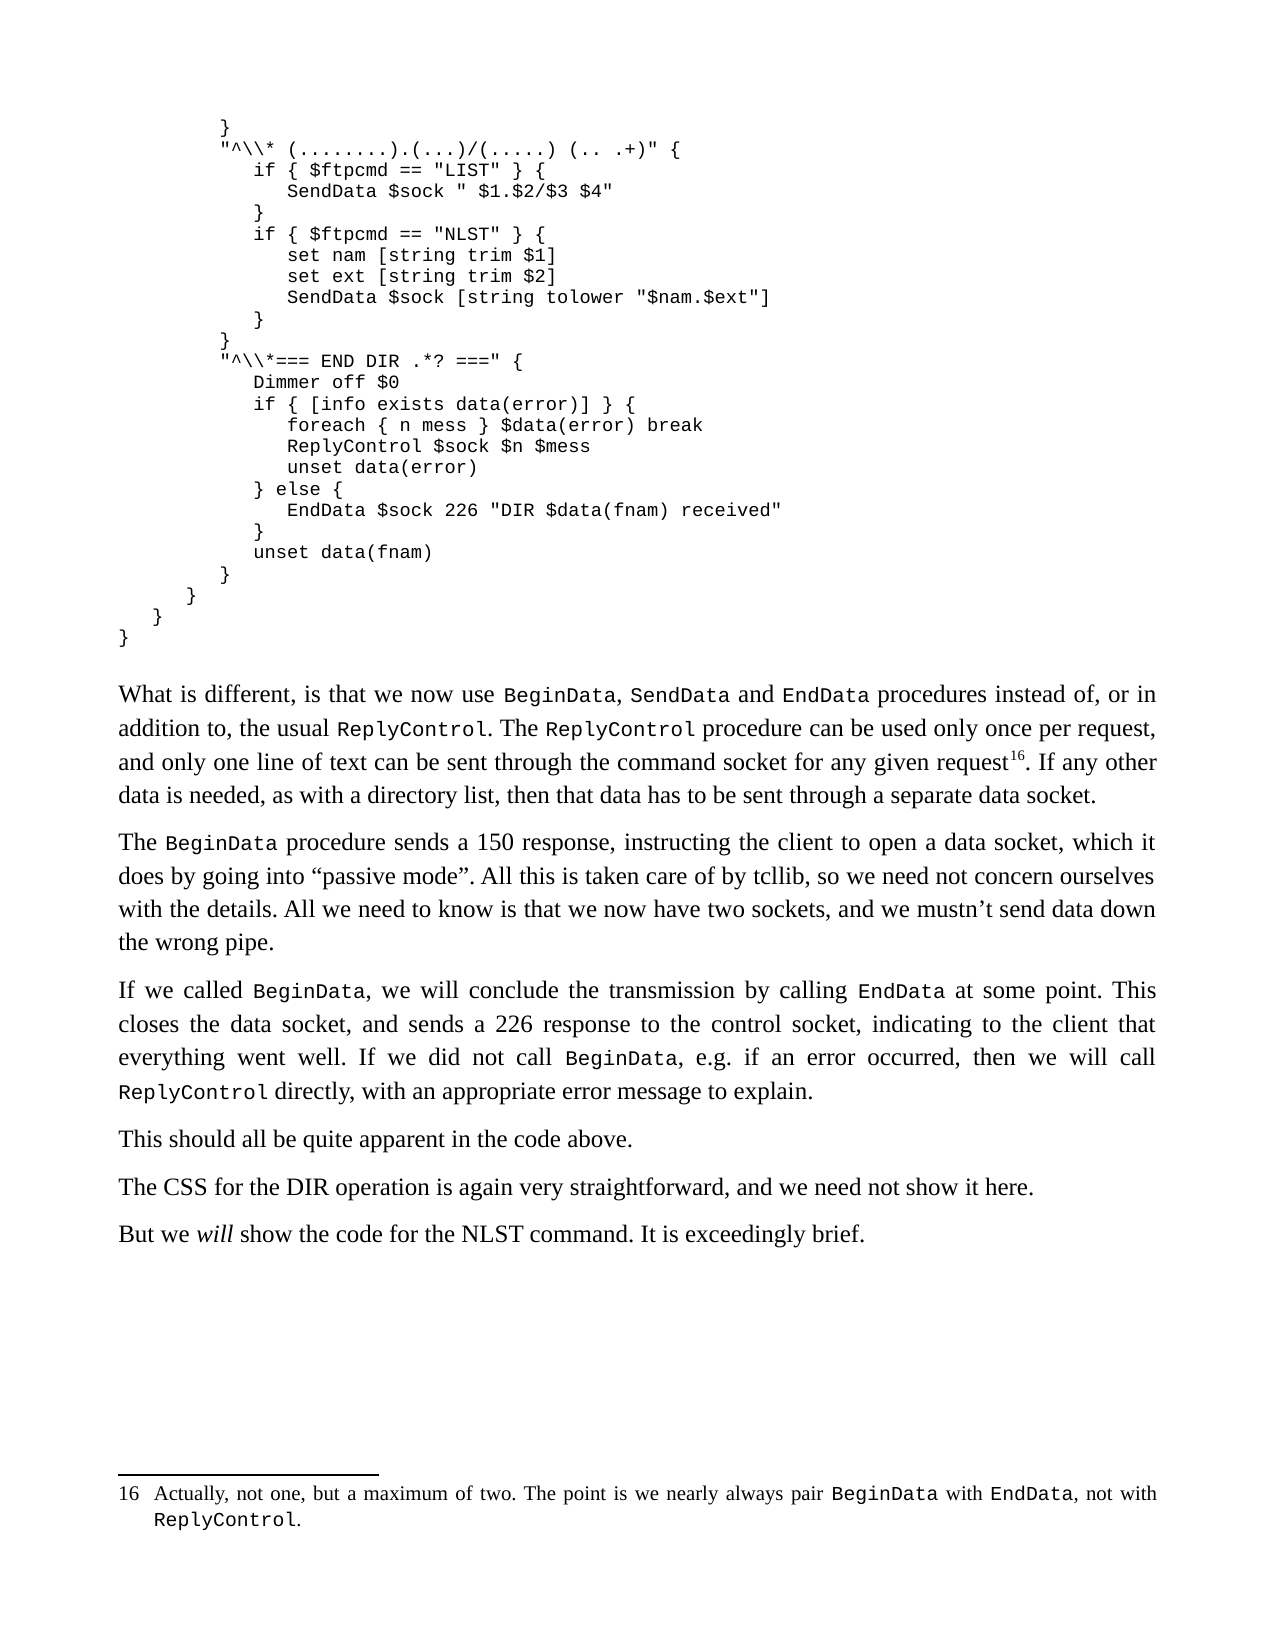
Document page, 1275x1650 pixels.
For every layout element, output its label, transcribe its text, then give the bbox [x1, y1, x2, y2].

text "^\\* (........).(...)/(.....) (.. .+)" { [118, 139, 1157, 161]
text SendData $sock " $1.$2/$3 $4" [118, 182, 1157, 203]
text EndData $sock 226 "DIR $data(fnam) received" [118, 501, 1157, 522]
text if { $ftpcmd == "NLST" } { [118, 224, 1157, 246]
text The CSS for the DIR operation is again very straightforward, and we need not show it here. [118, 1172, 1157, 1201]
text unset data(error) [118, 458, 1157, 479]
text The BeginData procedure sends a 150 response, instructing the client to open a data socket, which it does by going into “passive mode”. All this is taken care of by tcllib, so we need not concern ourselves with the details. All we need to know is that we now have two sockets, and we mustn’t send data down the wrong pipe. [118, 827, 1157, 956]
text } [118, 564, 1157, 586]
text SendData $sock [string tolower "$nam.$ext"] [118, 288, 1157, 309]
text But we will show the code for the NLST command. It is exceedingly brief. [118, 1219, 1157, 1248]
text unset data(fnam) [118, 543, 1157, 564]
text set ext [string trim $2] [118, 267, 1157, 288]
text } [118, 203, 1157, 224]
text } [118, 607, 1157, 628]
text Dimmer off $0 [118, 373, 1157, 394]
text } else { [118, 479, 1157, 501]
text } [118, 586, 1157, 607]
text set nam [string trim $1] [118, 246, 1157, 267]
text } [118, 522, 1157, 543]
text if { $ftpcmd == "LIST" } { [118, 161, 1157, 182]
text } [118, 118, 1157, 139]
text Actually, not one, but a maximum of two. The point is we nearly always pair BeginData with EndData, not with ReplyControl. [118, 1481, 1157, 1532]
text } [118, 309, 1157, 331]
text } [118, 331, 1157, 352]
text If we called BeginData, we will conclude the transmission by calling EndData at some point. This closes the data socket, and sends a 226 response to the control socket, indicating to the client that everything went well. If we did not call BeginData, e.g. if an error occurred, then we will call ReplyControl directly, with an appropriate error message to explain. [118, 975, 1157, 1105]
text if { [info exists data(error)] } { [118, 394, 1157, 416]
text } [118, 628, 1157, 649]
text What is different, is that we now use BeginData, SendData and EndData procedures instead of, or in addition to, the usual ReplyControl. The ReplyControl procedure can be used only once per request, and only one line of text can be sent through the command socket for any given request. If any other data is needed, as with a directory list, then that data has to be sent through a separate data socket. [118, 679, 1157, 808]
text foreach { n mess } $data(error) break [118, 416, 1157, 437]
text This should all be quite apparent in the code above. [118, 1124, 1157, 1153]
text ReplyControl $sock $n $mess [118, 437, 1157, 458]
text "^\\*=== END DIR .*? ===" { [118, 352, 1157, 373]
